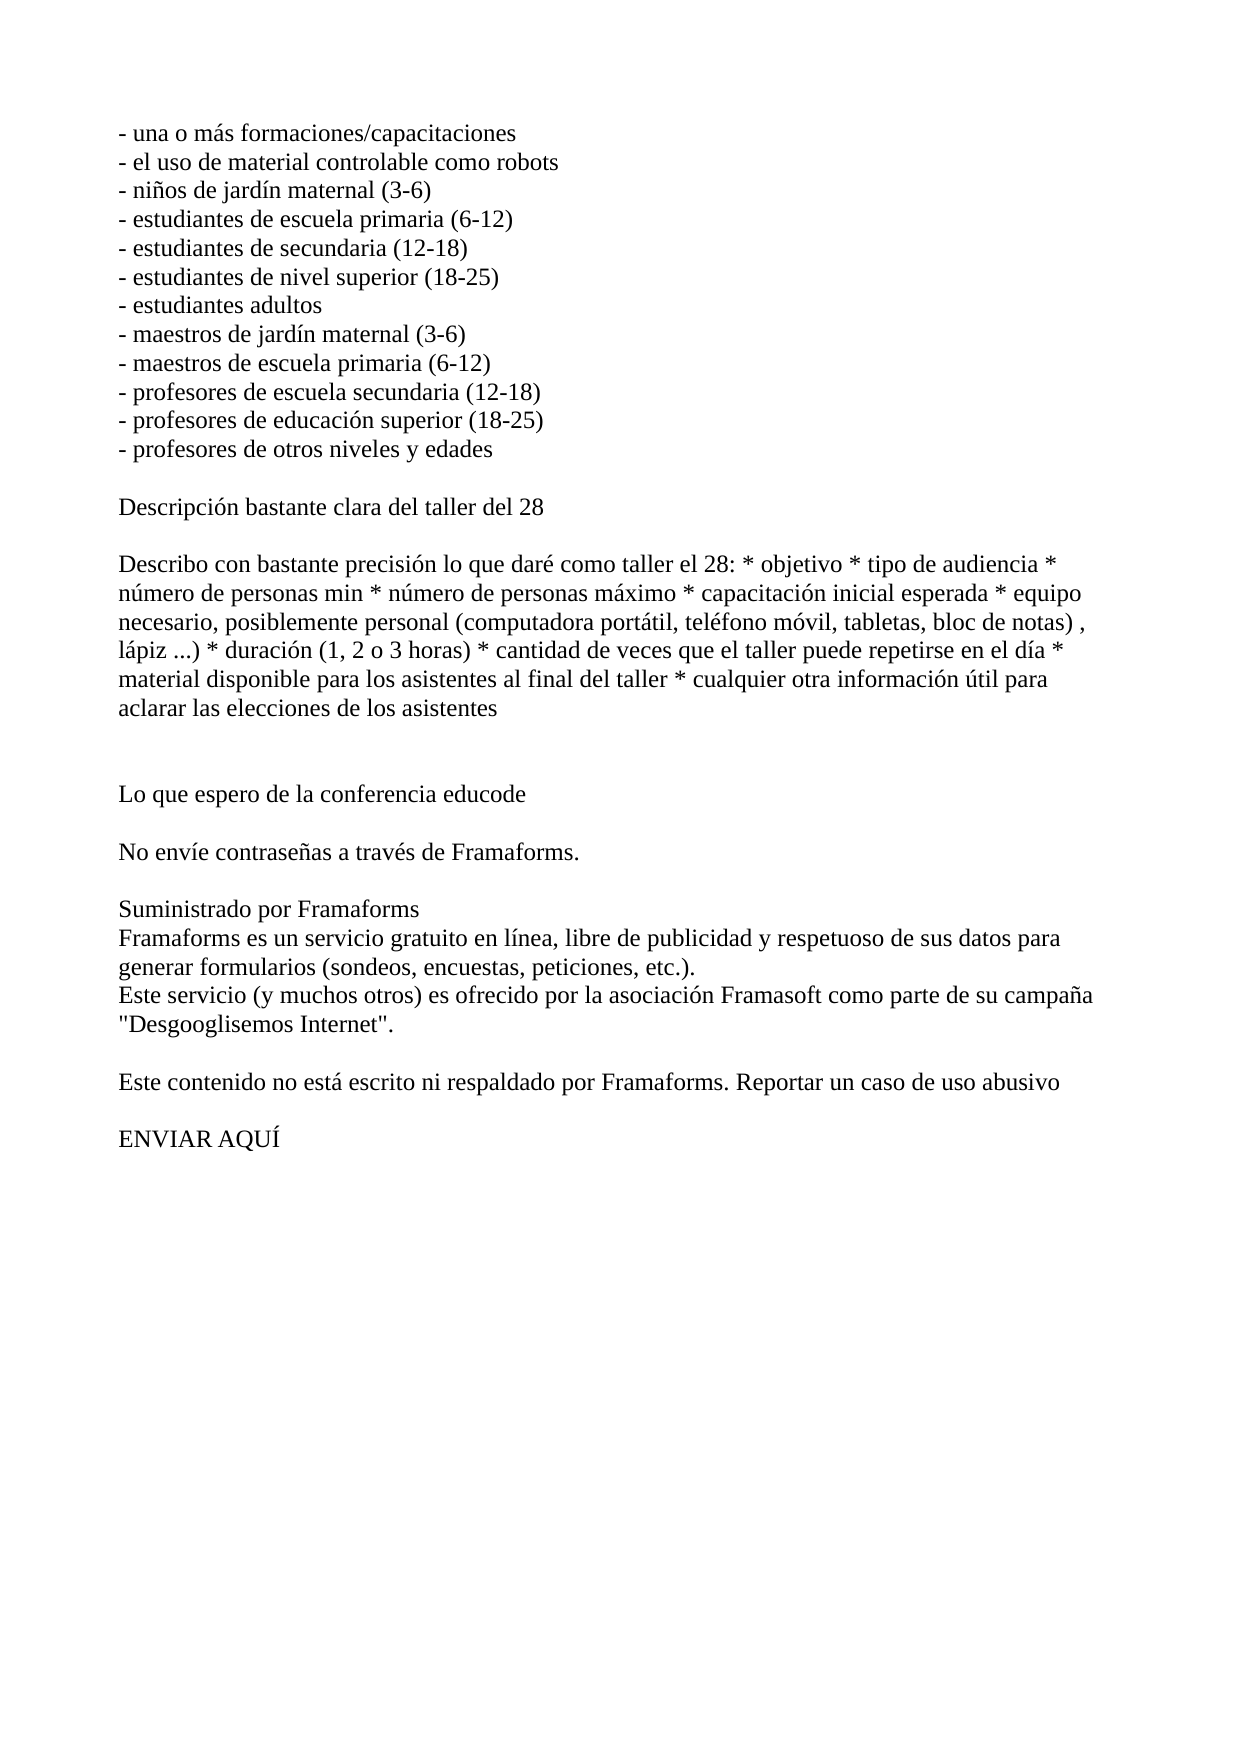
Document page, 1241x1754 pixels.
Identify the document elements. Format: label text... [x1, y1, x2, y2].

text - profesores de otros niveles y edades [118, 434, 1122, 463]
text - maestros de jardín maternal (3-6) [118, 319, 1122, 348]
text - niños de jardín maternal (3-6) [118, 176, 1122, 204]
text Lo que espero de la conferencia educode [118, 779, 1122, 808]
text - una o más formaciones/capacitaciones [118, 118, 1122, 147]
text - profesores de educación superior (18-25) [118, 406, 1122, 434]
text - profesores de escuela secundaria (12-18) [118, 377, 1122, 406]
text Suministrado por Framaforms [118, 894, 1122, 923]
text - estudiantes de escuela primaria (6-12) [118, 204, 1122, 233]
text Framaforms es un servicio gratuito en línea, libre de publicidad y respetuoso de sus datos para generar formularios (sondeos, encuestas, peticiones, etc.). [118, 923, 1122, 981]
text - el uso de material controlable como robots [118, 147, 1122, 176]
text Este servicio (y muchos otros) es ofrecido por la asociación Framasoft como parte de su campaña "Desgooglisemos Internet". [118, 981, 1122, 1038]
text - estudiantes de nivel superior (18-25) [118, 262, 1122, 291]
text No envíe contraseñas a través de Framaforms. [118, 837, 1122, 866]
text Describo con bastante precisión lo que daré como taller el 28: * objetivo * tipo de audiencia * número de personas min * número de personas máximo * capacitación inicial esperada * equipo necesario, posiblemente personal (computadora portátil, teléfono móvil, tabletas, bloc de notas) , lápiz ...) * duración (1, 2 o 3 horas) * cantidad de veces que el taller puede repetirse en el día * material disponible para los asistentes al final del taller * cualquier otra información útil para aclarar las elecciones de los asistentes [118, 549, 1122, 722]
text Descripción bastante clara del taller del 28 [118, 492, 1122, 521]
text - maestros de escuela primaria (6-12) [118, 348, 1122, 377]
text ENVIAR AQUÍ [118, 1124, 1122, 1153]
text Este contenido no está escrito ni respaldado por Framaforms. Reportar un caso de uso abusivo [118, 1067, 1122, 1096]
text - estudiantes de secundaria (12-18) [118, 233, 1122, 262]
text - estudiantes adultos [118, 291, 1122, 319]
